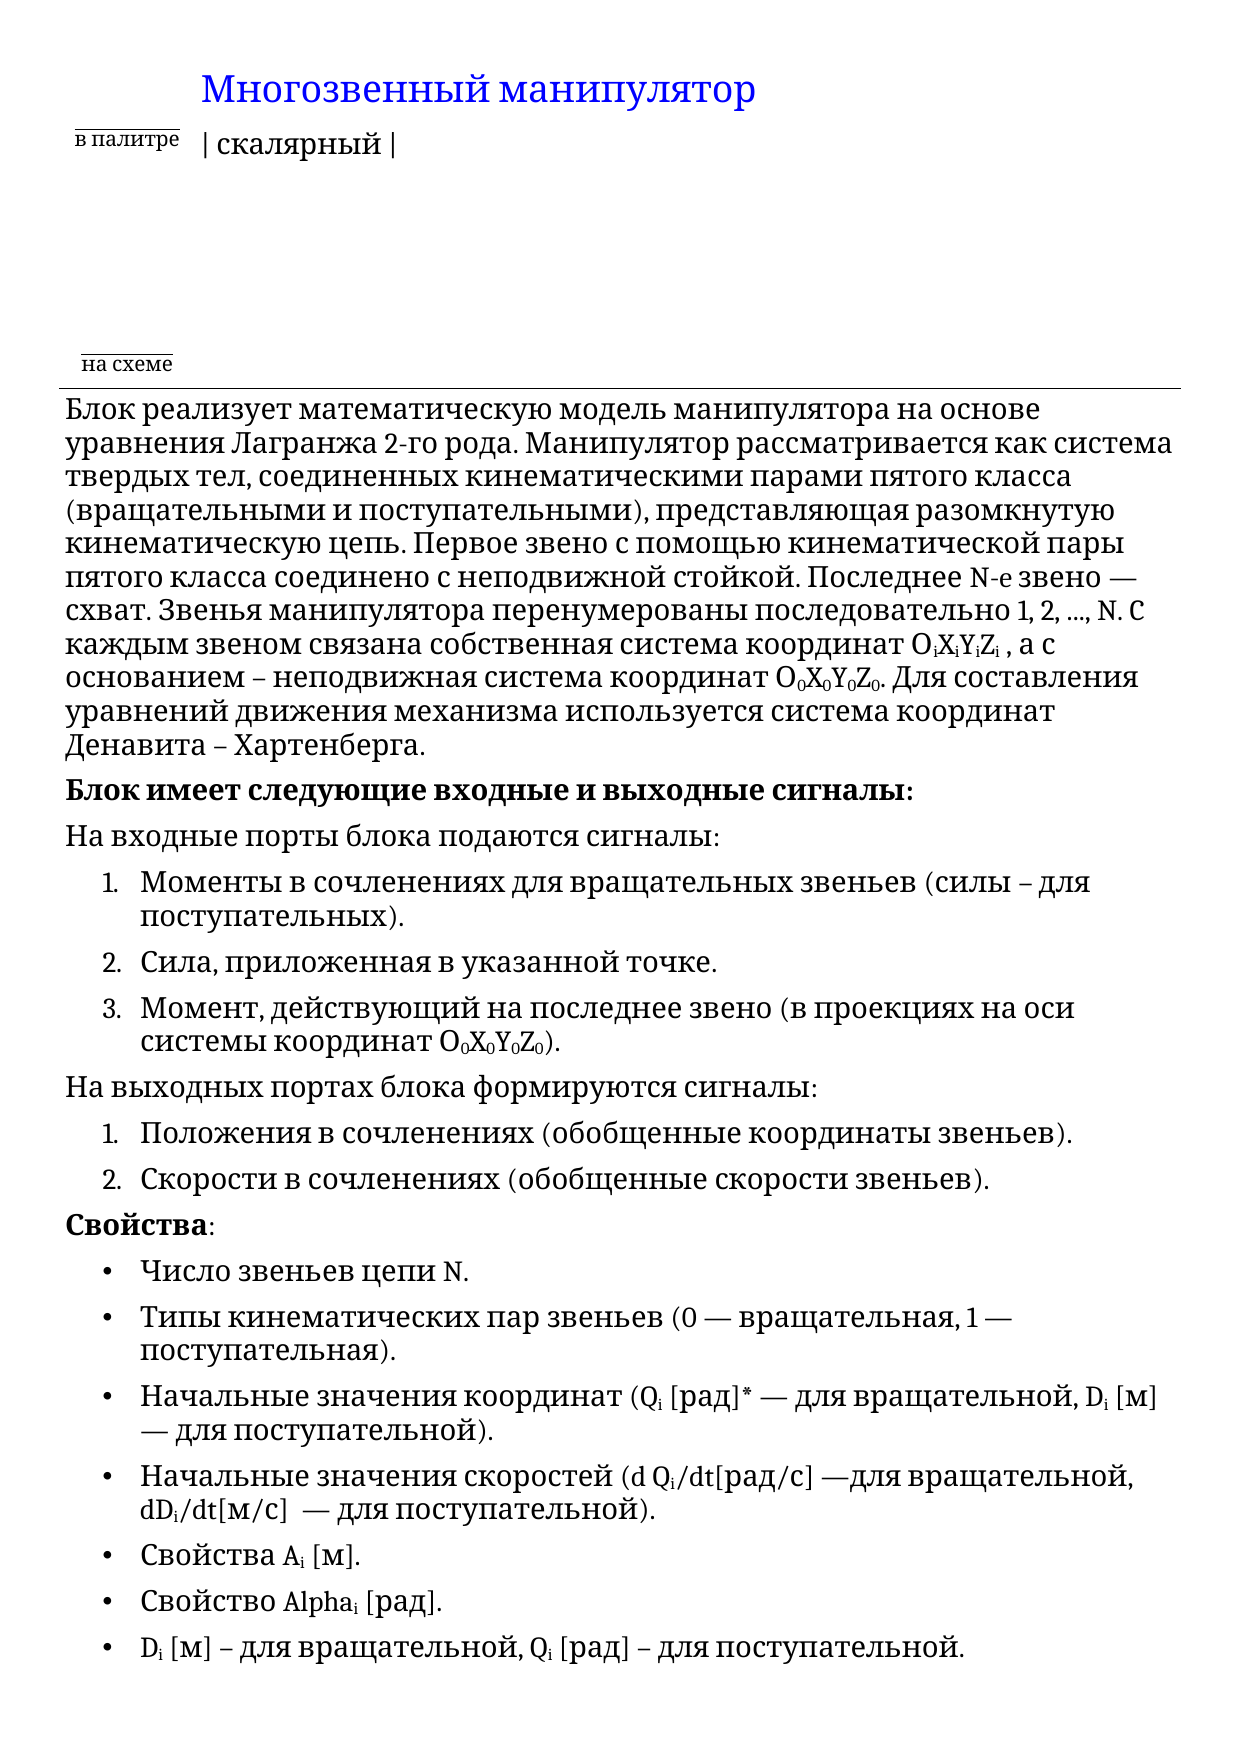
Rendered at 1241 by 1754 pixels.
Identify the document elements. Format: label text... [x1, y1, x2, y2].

table_cell [195, 347, 1181, 387]
table_cell [195, 180, 1181, 347]
table_cell в палитре [59, 122, 195, 179]
table_header [59, 59, 195, 122]
table_cell Блок реализует математическую модель манипулятора на основе уравнения Лагранжа 2-го рода. Манипулятор рассматривается как система твердых тел, соединенных кинематическими парами пятого класса (вращательными и поступательными), представляющая разомкнутую кинематическую цепь. Первое звено с помощью кинематической пары пятого класса соединено с неподвижной стойкой. Последнее N-e звено — схват. Звенья манипулятора перенумерованы последовательно 1, 2, ..., N. C каждым звеном связана собственная система координат ОiXiYiZi , а с основанием – неподвижная система координат О0X0Y0Z0. Для составления уравнений движения механизма используется система координат Денавита – Хартенберга. Блок имеет следующие входные и выходные сигналы: На входные порты блока подаются сигналы: Моменты в сочленениях для вращательных звеньев (силы – для поступательных). Сила, приложенная в указанной точке. Момент, действующий на последнее звено (в проекциях на оси системы координат О0X0Y0Z0). На выходных портах блока формируются сигналы: Положения в сочленениях (обобщенные координаты звеньев). Скорости в сочленениях (обобщенные скорости звеньев). Свойства: Число звеньев цепи N. Типы кинематических пар звеньев (0 — вращательная, 1 — поступательная). Начальные значения координат (Qi [рад]* — для вращательной, Di [м] — для поступательной). Начальные значения скоростей (d Qi/dt[рад/с] —для вращательной, dDi/dt[м/с] — для поступательной). Свойства Ai [м]. Свойство Alphai [рад]. Di [м] – для вращательной, Qi [рад] – для поступательной. [59, 389, 1181, 1683]
table_cell | скалярный | [195, 122, 1181, 179]
table_header Многозвенный манипулятор [195, 59, 1181, 122]
table_cell [59, 180, 195, 347]
table_cell на схеме [59, 347, 195, 387]
